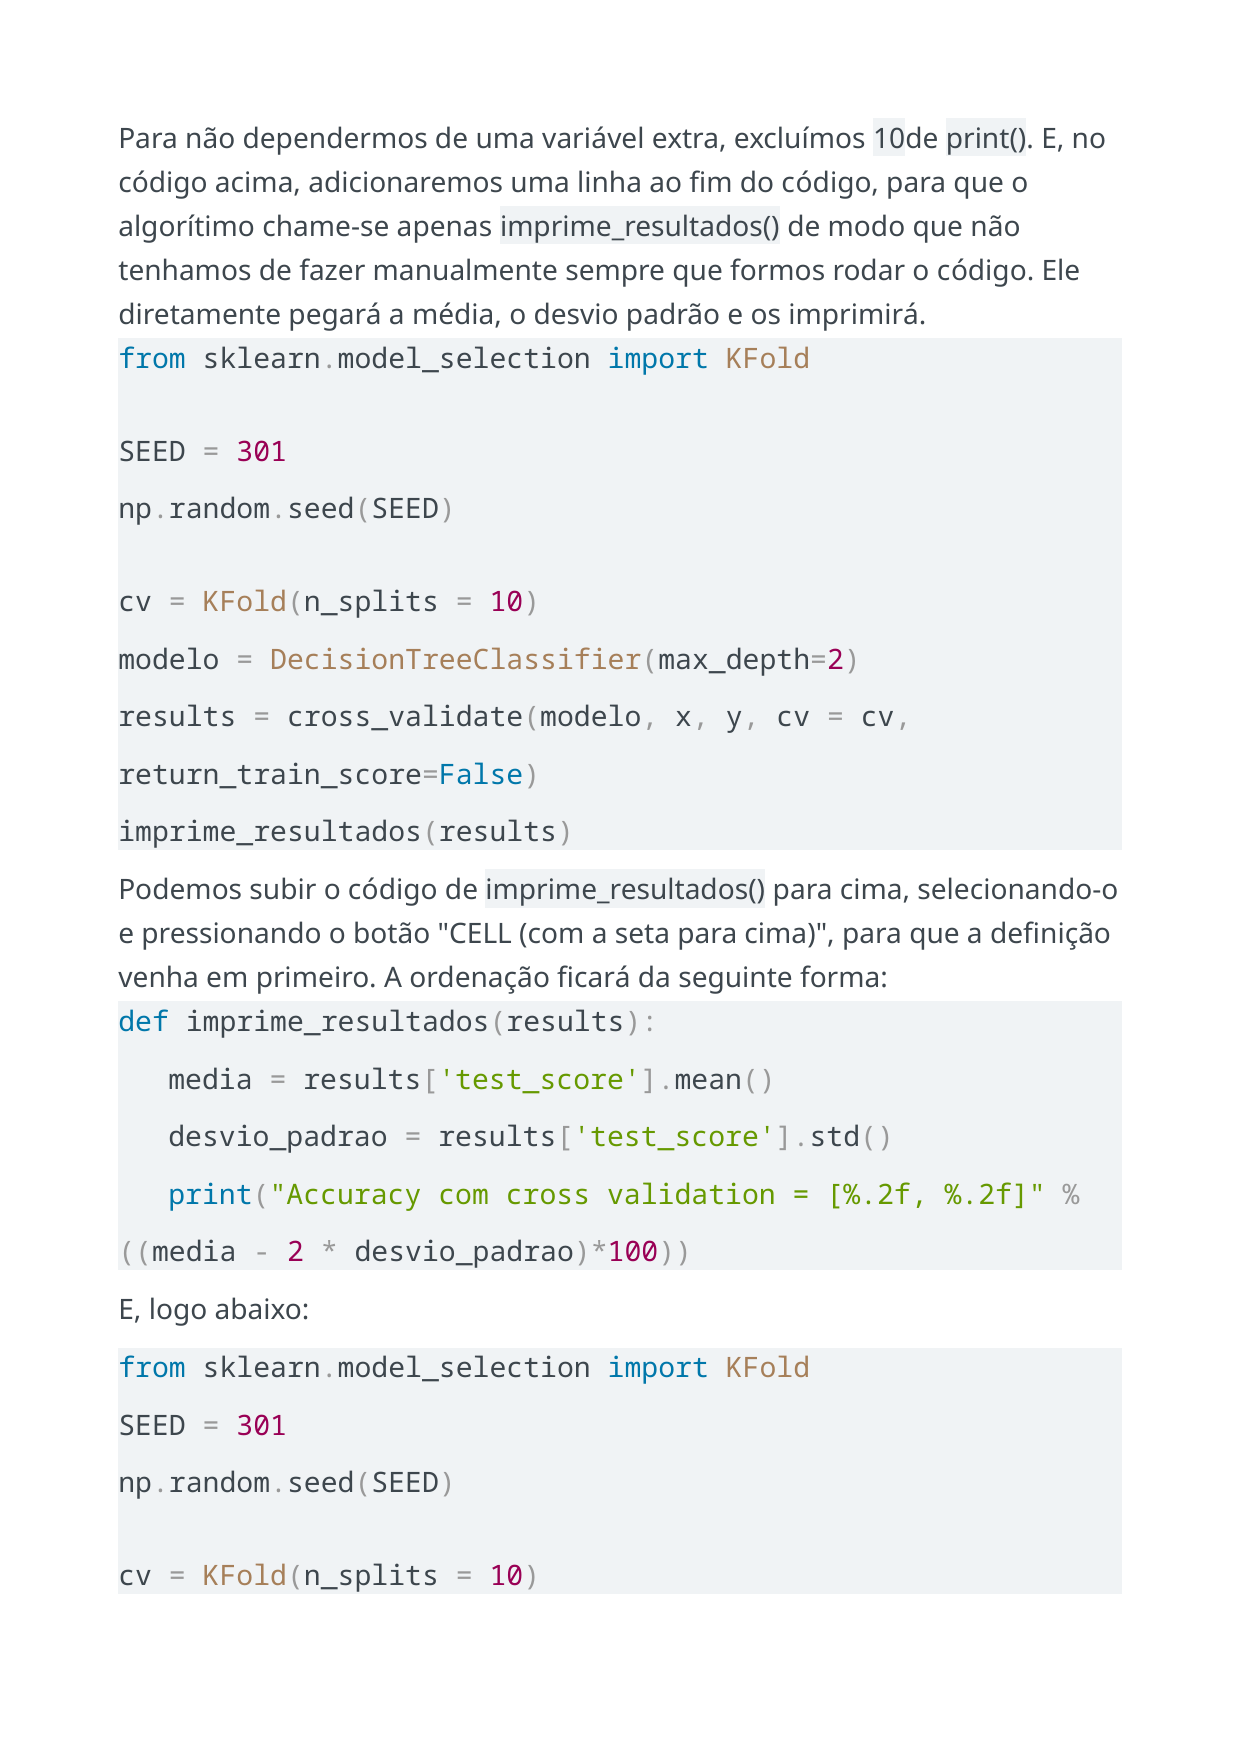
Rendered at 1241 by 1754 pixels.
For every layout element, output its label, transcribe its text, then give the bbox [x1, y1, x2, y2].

text from sklearn.model_selection import KFold [118, 1348, 1122, 1386]
text def imprime_resultados(results): [118, 1001, 1122, 1040]
text SEED = 301 [118, 431, 1122, 470]
text cv = KFold(n_splits = 10) [118, 1556, 1122, 1594]
text np.random.seed(SEED) [118, 1463, 1122, 1501]
text media = results['test_score'].mean() [118, 1059, 1122, 1097]
text Para não dependermos de uma variável extra, excluímos 10de print(). E, no código acima, adicionaremos uma linha ao fim do código, para que o algorítimo chame-se apenas imprime_resultados() de modo que não tenhamos de fazer manualmente sempre que formos rodar o código. Ele diretamente pegará a média, o desvio padrão e os imprimirá. [118, 118, 1122, 333]
text Podemos subir o código de imprime_resultados() para cima, selecionando-o e pressionando o botão "CELL (com a seta para cima)", para que a definição venha em primeiro. A ordenação ficará da seguinte forma: [118, 869, 1122, 996]
text from sklearn.model_selection import KFold [118, 338, 1122, 377]
text np.random.seed(SEED) [118, 489, 1122, 527]
text modelo = DecisionTreeClassifier(max_depth=2) [118, 639, 1122, 678]
text print("Accuracy com cross validation = [%.2f, %.2f]" % ((media - 2 * desvio_padrao)*100)) [118, 1174, 1122, 1270]
text SEED = 301 [118, 1405, 1122, 1443]
text cv = KFold(n_splits = 10) [118, 582, 1122, 620]
text desvio_padrao = results['test_score'].std() [118, 1116, 1122, 1155]
text E, logo abaixo: [118, 1289, 1122, 1327]
text imprime_resultados(results) [118, 812, 1122, 850]
text results = cross_validate(modelo, x, y, cv = cv, return_train_score=False) [118, 697, 1122, 793]
